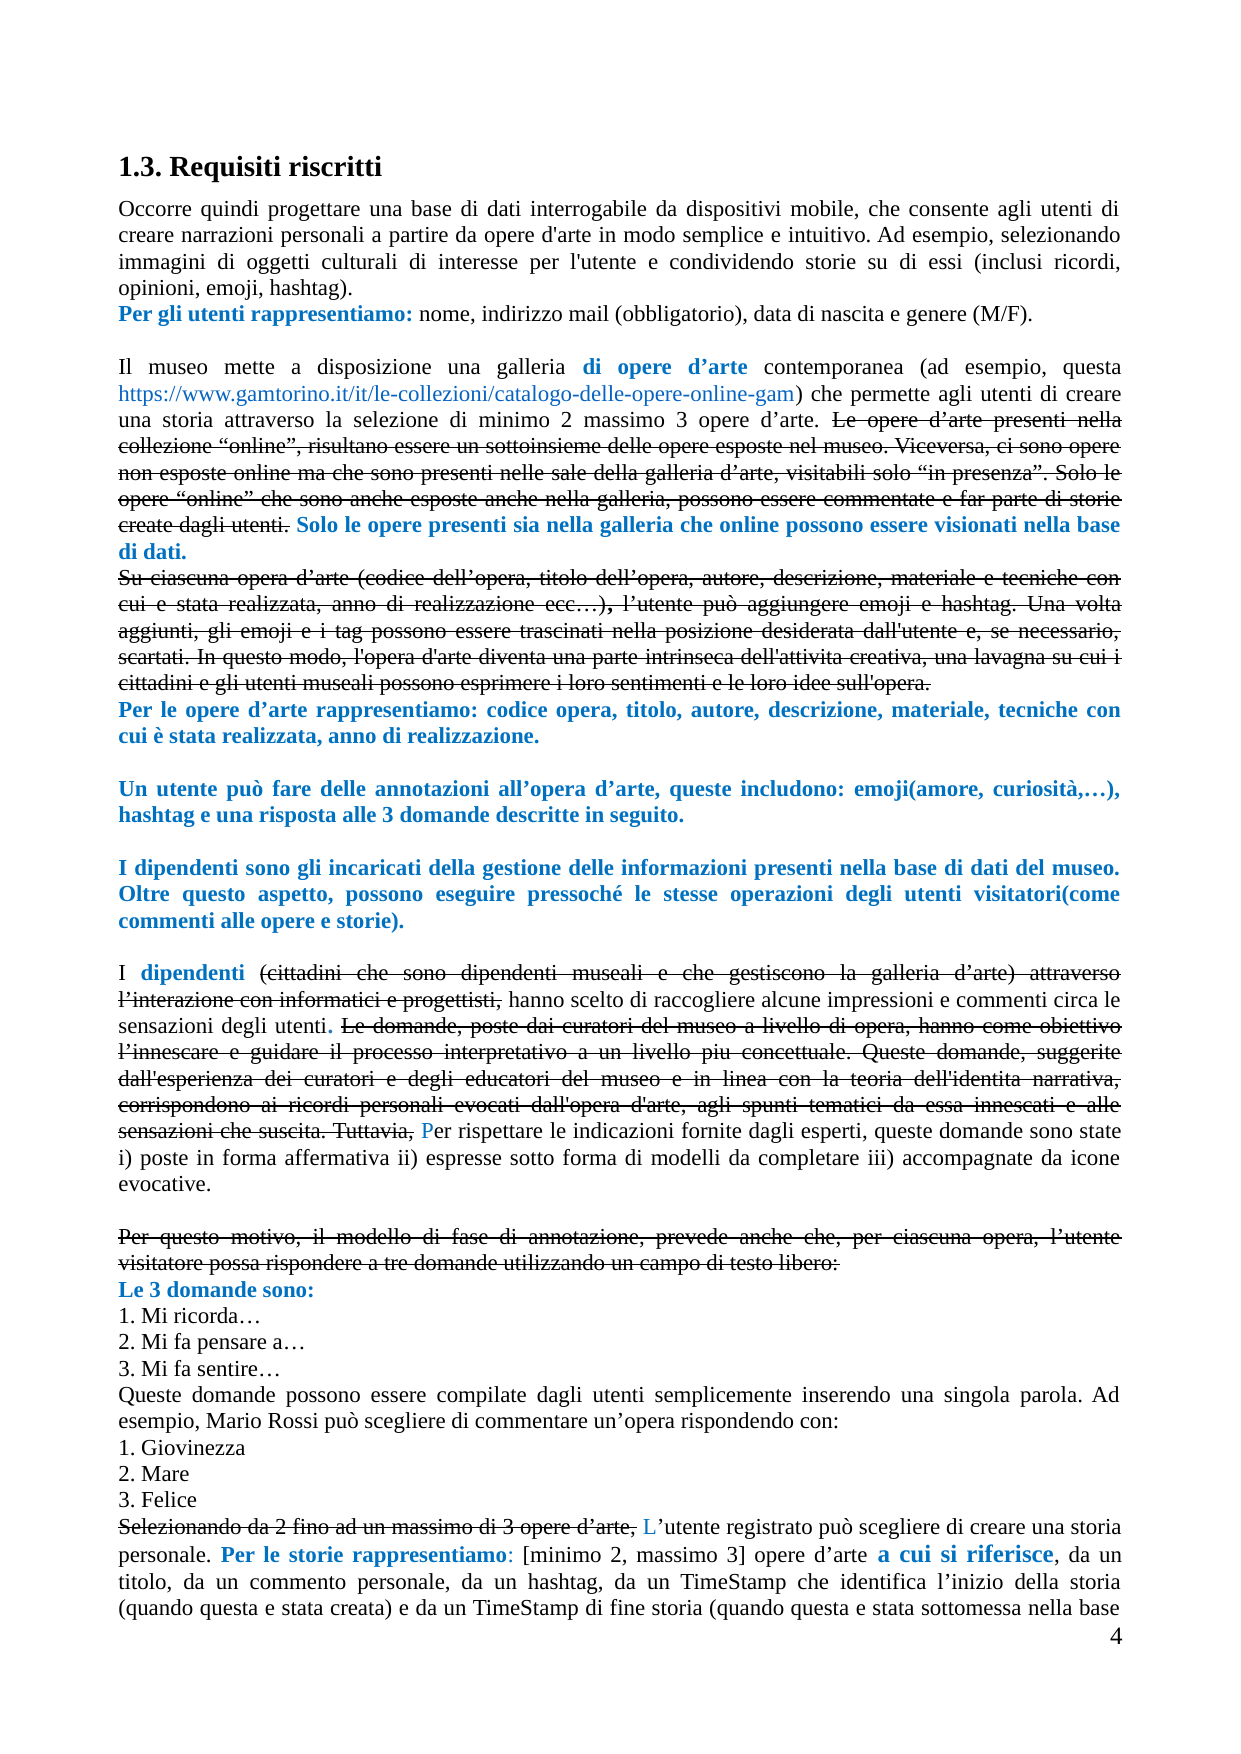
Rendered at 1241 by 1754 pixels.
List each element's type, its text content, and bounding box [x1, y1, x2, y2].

text Per le opere d’arte rappresentiamo: codice opera, titolo, autore, descrizione, materiale, tecniche con cui è stata realizzata, anno di realizzazione. [118, 696, 1122, 748]
text Un utente può fare delle annotazioni all’opera d’arte, queste includono: emoji(amore, curiosità,…), hashtag e una risposta alle 3 domande descritte in seguito. [118, 775, 1122, 828]
text I dipendenti (cittadini che sono dipendenti museali e che gestiscono la galleria d’arte) attraverso l’interazione con informatici e progettisti, hanno scelto di raccogliere alcune impressioni e commenti circa le sensazioni degli utenti. Le domande, poste dai curatori del museo a livello di opera, hanno come obiettivo l’innescare e guidare il processo interpretativo a un livello piu concettuale. Queste domande, suggerite dall'esperienza dei curatori e degli educatori del museo e in linea con la teoria dell'identita narrativa, corrispondono ai ricordi personali evocati dall'opera d'arte, agli spunti tematici da essa innescati e alle sensazioni che suscita. Tuttavia, Per rispettare le indicazioni fornite dagli esperti, queste domande sono state i) poste in forma affermativa ii) espresse sotto forma di modelli da completare iii) accompagnate da icone evocative. [118, 959, 1122, 1053]
text Il museo mette a disposizione una galleria di opere d’arte contemporanea (ad esempio, questa https://www.gamtorino.it/it/le-collezioni/catalogo-delle-opere-online-gam) che permette agli utenti di creare una storia attraverso la selezione di minimo 2 massimo 3 opere d’arte. Le opere d’arte presenti nella collezione “online”, risultano essere un sottoinsieme delle opere esposte nel museo. Viceversa, ci sono opere non esposte online ma che sono presenti nelle sale della galleria d’arte, visitabili solo “in presenza”. Solo le opere “online” che sono anche esposte anche nella galleria, possono essere commentate e far parte di storie create dagli utenti. Solo le opere presenti sia nella galleria che online possono essere visionati nella base di dati. [118, 474, 1122, 499]
text Per questo motivo, il modello di fase di annotazione, prevede anche che, per ciascuna opera, l’utente visitatore possa rispondere a tre domande utilizzando un campo di testo libero: [118, 1223, 1122, 1237]
text Queste domande possono essere compilate dagli utenti semplicemente inserendo una singola parola. Ad esempio, Mario Rossi può scegliere di commentare un’opera rispondendo con: [118, 1381, 1122, 1434]
text 1. Mi ricorda… [118, 1302, 1122, 1328]
text Selezionando da 2 fino ad un massimo di 3 opere d’arte, L’utente registrato può scegliere di creare una storia personale. Per le storie rappresentiamo: [minimo 2, massimo 3] opere d’arte a cui si riferisce, da un titolo, da un commento personale, da un hashtag, da un TimeStamp che identifica l’inizio della storia (quando questa e stata creata) e da un TimeStamp di fine storia (quando questa e stata sottomessa nella base [118, 1513, 1122, 1621]
text 2. Mi fa pensare a… [118, 1328, 1122, 1355]
text 1. Giovinezza [118, 1434, 1122, 1460]
text 3. Mi fa sentire… [118, 1355, 1122, 1381]
text I dipendenti (cittadini che sono dipendenti museali e che gestiscono la galleria d’arte) attraverso l’interazione con informatici e progettisti, hanno scelto di raccogliere alcune impressioni e commenti circa le sensazioni degli utenti. Le domande, poste dai curatori del museo a livello di opera, hanno come obiettivo l’innescare e guidare il processo interpretativo a un livello piu concettuale. Queste domande, suggerite dall'esperienza dei curatori e degli educatori del museo e in linea con la teoria dell'identita narrativa, corrispondono ai ricordi personali evocati dall'opera d'arte, agli spunti tematici da essa innescati e alle sensazioni che suscita. Tuttavia, Per rispettare le indicazioni fornite dagli esperti, queste domande sono state i) poste in forma affermativa ii) espresse sotto forma di modelli da completare iii) accompagnate da icone evocative. [118, 1054, 1122, 1197]
text Il museo mette a disposizione una galleria di opere d’arte contemporanea (ad esempio, questa https://www.gamtorino.it/it/le-collezioni/catalogo-delle-opere-online-gam) che permette agli utenti di creare una storia attraverso la selezione di minimo 2 massimo 3 opere d’arte. Le opere d’arte presenti nella collezione “online”, risultano essere un sottoinsieme delle opere esposte nel museo. Viceversa, ci sono opere non esposte online ma che sono presenti nelle sale della galleria d’arte, visitabili solo “in presenza”. Solo le opere “online” che sono anche esposte anche nella galleria, possono essere commentate e far parte di storie create dagli utenti. Solo le opere presenti sia nella galleria che online possono essere visionati nella base di dati. [118, 501, 1122, 564]
text I dipendenti sono gli incaricati della gestione delle informazioni presenti nella base di dati del museo. Oltre questo aspetto, possono eseguire pressoché le stesse operazioni degli utenti visitatori(come commenti alle opere e storie). [118, 854, 1122, 933]
text Per gli utenti rappresentiamo: nome, indirizzo mail (obbligatorio), data di nascita e genere (M/F). [118, 301, 1122, 327]
text Su ciascuna opera d’arte (codice dell’opera, titolo dell’opera, autore, descrizione, materiale e tecniche con cui e stata realizzata, anno di realizzazione ecc…), l’utente può aggiungere emoji e hashtag. Una volta aggiunti, gli emoji e i tag possono essere trascinati nella posizione desiderata dall'utente e, se necessario, scartati. In questo modo, l'opera d'arte diventa una parte intrinseca dell'attivita creativa, una lavagna su cui i cittadini e gli utenti museali possono esprimere i loro sentimenti e le loro idee sull'opera. [118, 606, 1122, 658]
subtitle 1.3. Requisiti riscritti [118, 149, 1122, 183]
text Occorre quindi progettare una base di dati interrogabile da dispositivi mobile, che consente agli utenti di creare narrazioni personali a partire da opere d'arte in modo semplice e intuitivo. Ad esempio, selezionando immagini di oggetti culturali di interesse per l'utente e condividendo storie su di essi (inclusi ricordi, opinioni, emoji, hashtag). [118, 195, 1122, 301]
text 2. Mare [118, 1460, 1122, 1486]
text Il museo mette a disposizione una galleria di opere d’arte contemporanea (ad esempio, questa https://www.gamtorino.it/it/le-collezioni/catalogo-delle-opere-online-gam) che permette agli utenti di creare una storia attraverso la selezione di minimo 2 massimo 3 opere d’arte. Le opere d’arte presenti nella collezione “online”, risultano essere un sottoinsieme delle opere esposte nel museo. Viceversa, ci sono opere non esposte online ma che sono presenti nelle sale della galleria d’arte, visitabili solo “in presenza”. Solo le opere “online” che sono anche esposte anche nella galleria, possono essere commentate e far parte di storie create dagli utenti. Solo le opere presenti sia nella galleria che online possono essere visionati nella base di dati. [118, 353, 1122, 473]
text Su ciascuna opera d’arte (codice dell’opera, titolo dell’opera, autore, descrizione, materiale e tecniche con cui e stata realizzata, anno di realizzazione ecc…), l’utente può aggiungere emoji e hashtag. Una volta aggiunti, gli emoji e i tag possono essere trascinati nella posizione desiderata dall'utente e, se necessario, scartati. In questo modo, l'opera d'arte diventa una parte intrinseca dell'attivita creativa, una lavagna su cui i cittadini e gli utenti museali possono esprimere i loro sentimenti e le loro idee sull'opera. [118, 659, 1122, 696]
text 3. Felice [118, 1486, 1122, 1513]
text Su ciascuna opera d’arte (codice dell’opera, titolo dell’opera, autore, descrizione, materiale e tecniche con cui e stata realizzata, anno di realizzazione ecc…), l’utente può aggiungere emoji e hashtag. Una volta aggiunti, gli emoji e i tag possono essere trascinati nella posizione desiderata dall'utente e, se necessario, scartati. In questo modo, l'opera d'arte diventa una parte intrinseca dell'attivita creativa, una lavagna su cui i cittadini e gli utenti museali possono esprimere i loro sentimenti e le loro idee sull'opera. [118, 564, 1122, 605]
text Per questo motivo, il modello di fase di annotazione, prevede anche che, per ciascuna opera, l’utente visitatore possa rispondere a tre domande utilizzando un campo di testo libero: [118, 1239, 1122, 1276]
text Le 3 domande sono: [118, 1276, 1122, 1302]
